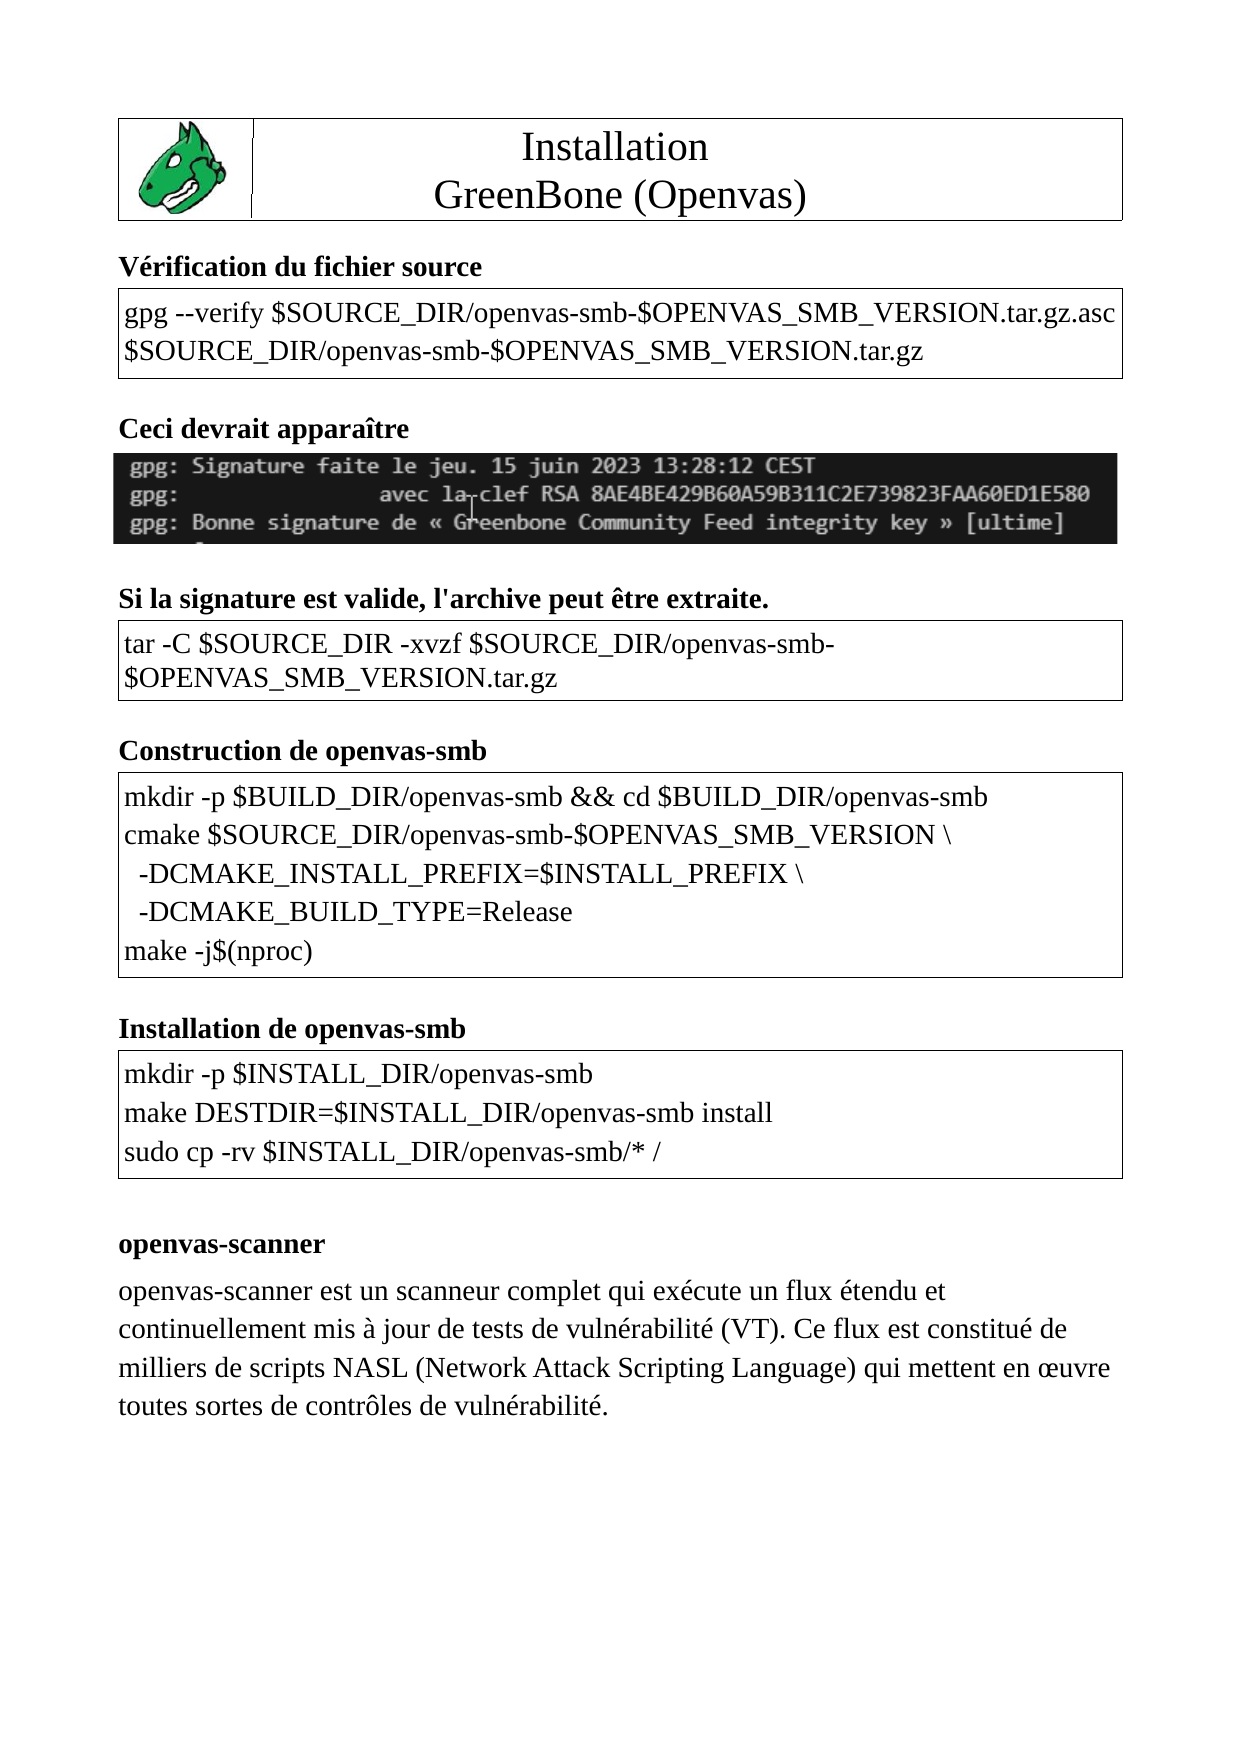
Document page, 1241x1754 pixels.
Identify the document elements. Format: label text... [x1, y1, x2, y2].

text Installation de openvas-smb [118, 1011, 1122, 1045]
subtitle openvas-scanner [118, 1227, 1122, 1260]
table_header tar -C $SOURCE_DIR -xvzf $SOURCE_DIR/openvas-smb-$OPENVAS_SMB_VERSION.tar.gz [119, 621, 1122, 699]
text Si la signature est valide, l'archive peut être extraite. [118, 581, 1122, 615]
text Ceci devrait apparaître [118, 412, 1122, 445]
table_header mkdir -p $BUILD_DIR/openvas-smb && cd $BUILD_DIR/openvas-smb cmake $SOURCE_DIR/openvas-smb-$OPENVAS_SMB_VERSION \ -DCMAKE_INSTALL_PREFIX=$INSTALL_PREFIX \ -DCMAKE_BUILD_TYPE=Release make -j$(nproc) [119, 773, 1122, 977]
text Construction de openvas-smb [118, 733, 1122, 767]
picture [138, 121, 237, 214]
text openvas-scanner est un scanneur complet qui exécute un flux étendu et continuellement mis à jour de tests de vulnérabilité (VT). Ce flux est constitué de milliers de scripts NASL (Network Attack Scripting Language) qui mettent en œuvre toutes sortes de contrôles de vulnérabilité. [118, 1273, 1122, 1422]
picture [113, 453, 1118, 544]
table_header mkdir -p $INSTALL_DIR/openvas-smb make DESTDIR=$INSTALL_DIR/openvas-smb install sudo cp -rv $INSTALL_DIR/openvas-smb/* / [119, 1051, 1122, 1178]
table_header gpg --verify $SOURCE_DIR/openvas-smb-$OPENVAS_SMB_VERSION.tar.gz.asc $SOURCE_DIR/openvas-smb-$OPENVAS_SMB_VERSION.tar.gz [119, 289, 1122, 378]
text Vérification du fichier source [118, 249, 1122, 283]
